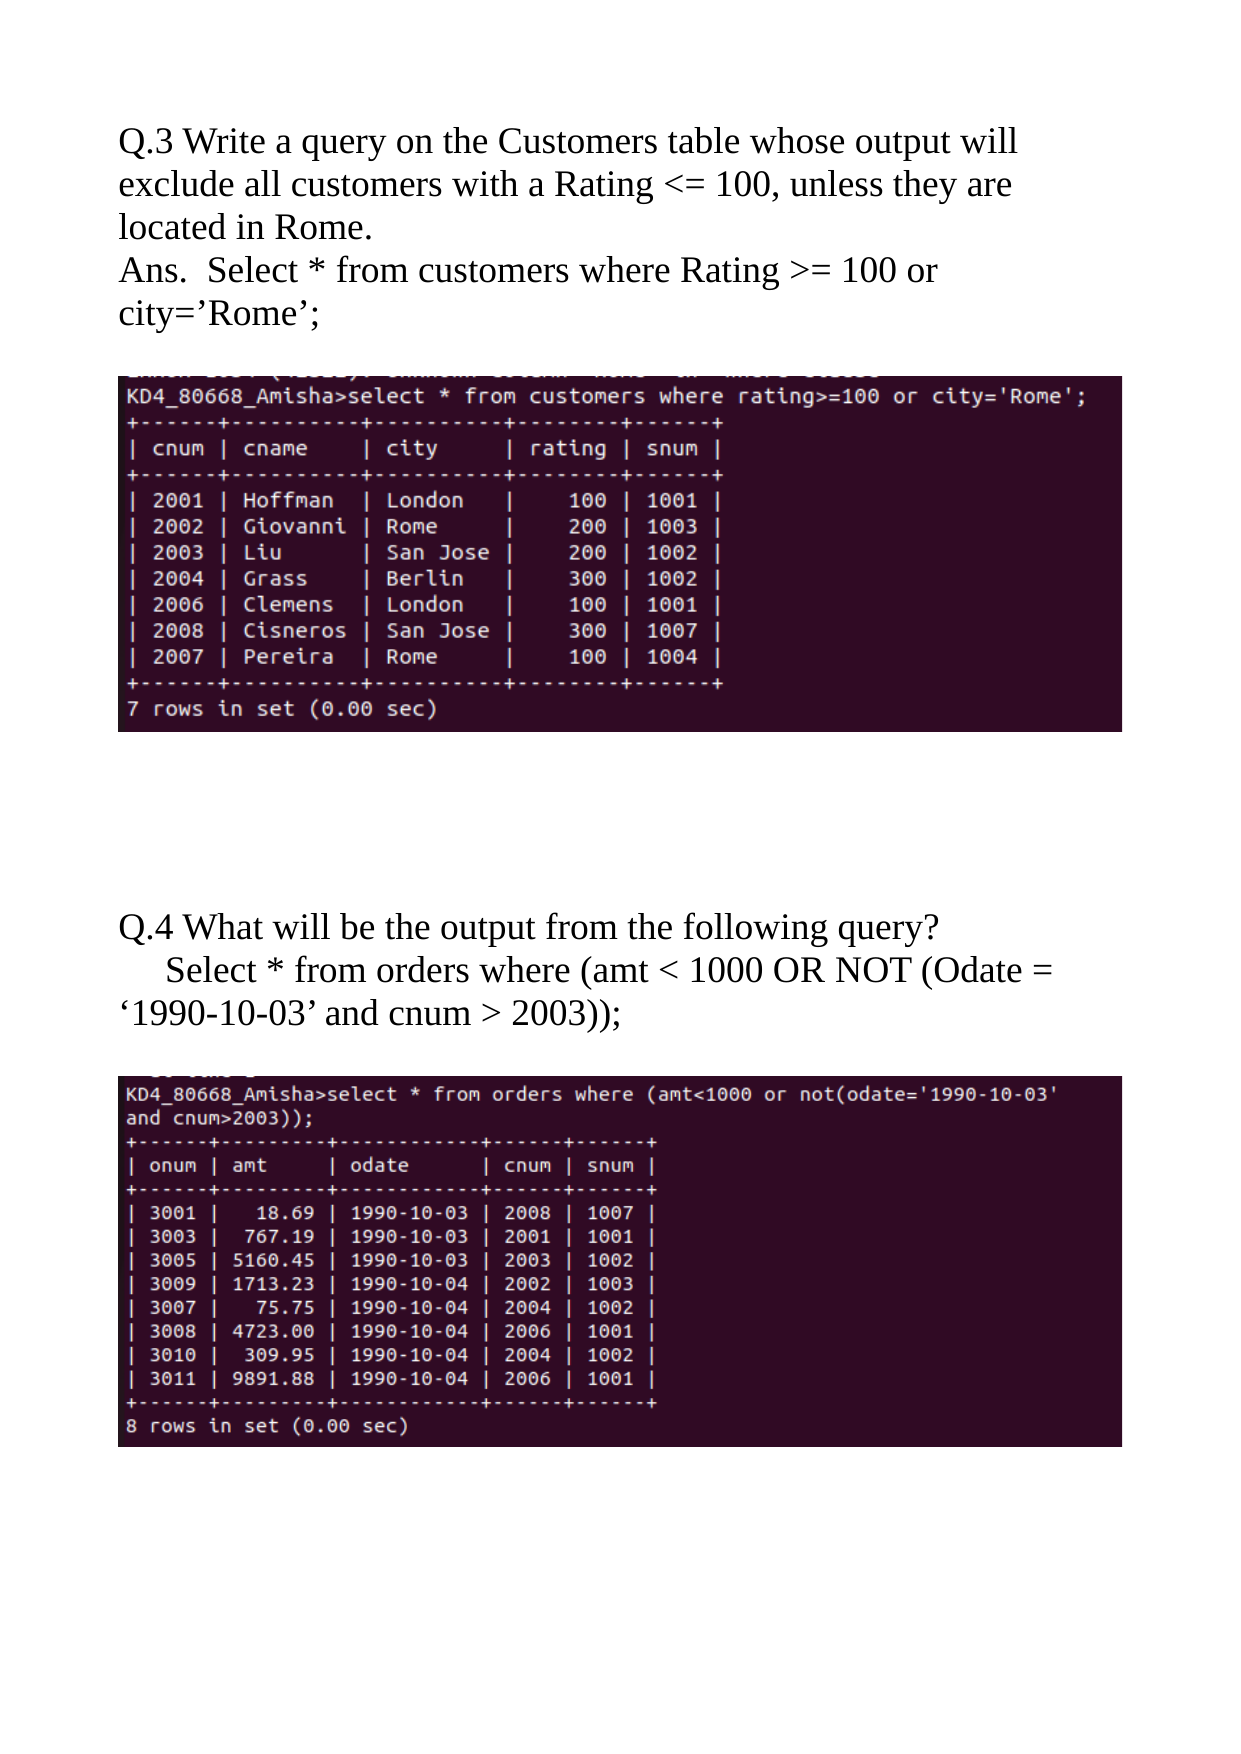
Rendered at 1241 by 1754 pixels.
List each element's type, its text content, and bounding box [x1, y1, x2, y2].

text Q.4 What will be the output from the following query? [118, 904, 1122, 947]
text Q.3 Write a query on the Customers table whose output will exclude all customers with a Rating <= 100, unless they are located in Rome. [118, 118, 1122, 247]
text Select * from orders where (amt < 1000 OR NOT (Odate = ‘1990-10-03’ and cnum > 2003)); [118, 947, 1122, 1033]
text Ans. Select * from customers where Rating >= 100 or city=’Rome’; [118, 247, 1122, 334]
picture [118, 1076, 1123, 1447]
picture [118, 376, 1123, 732]
